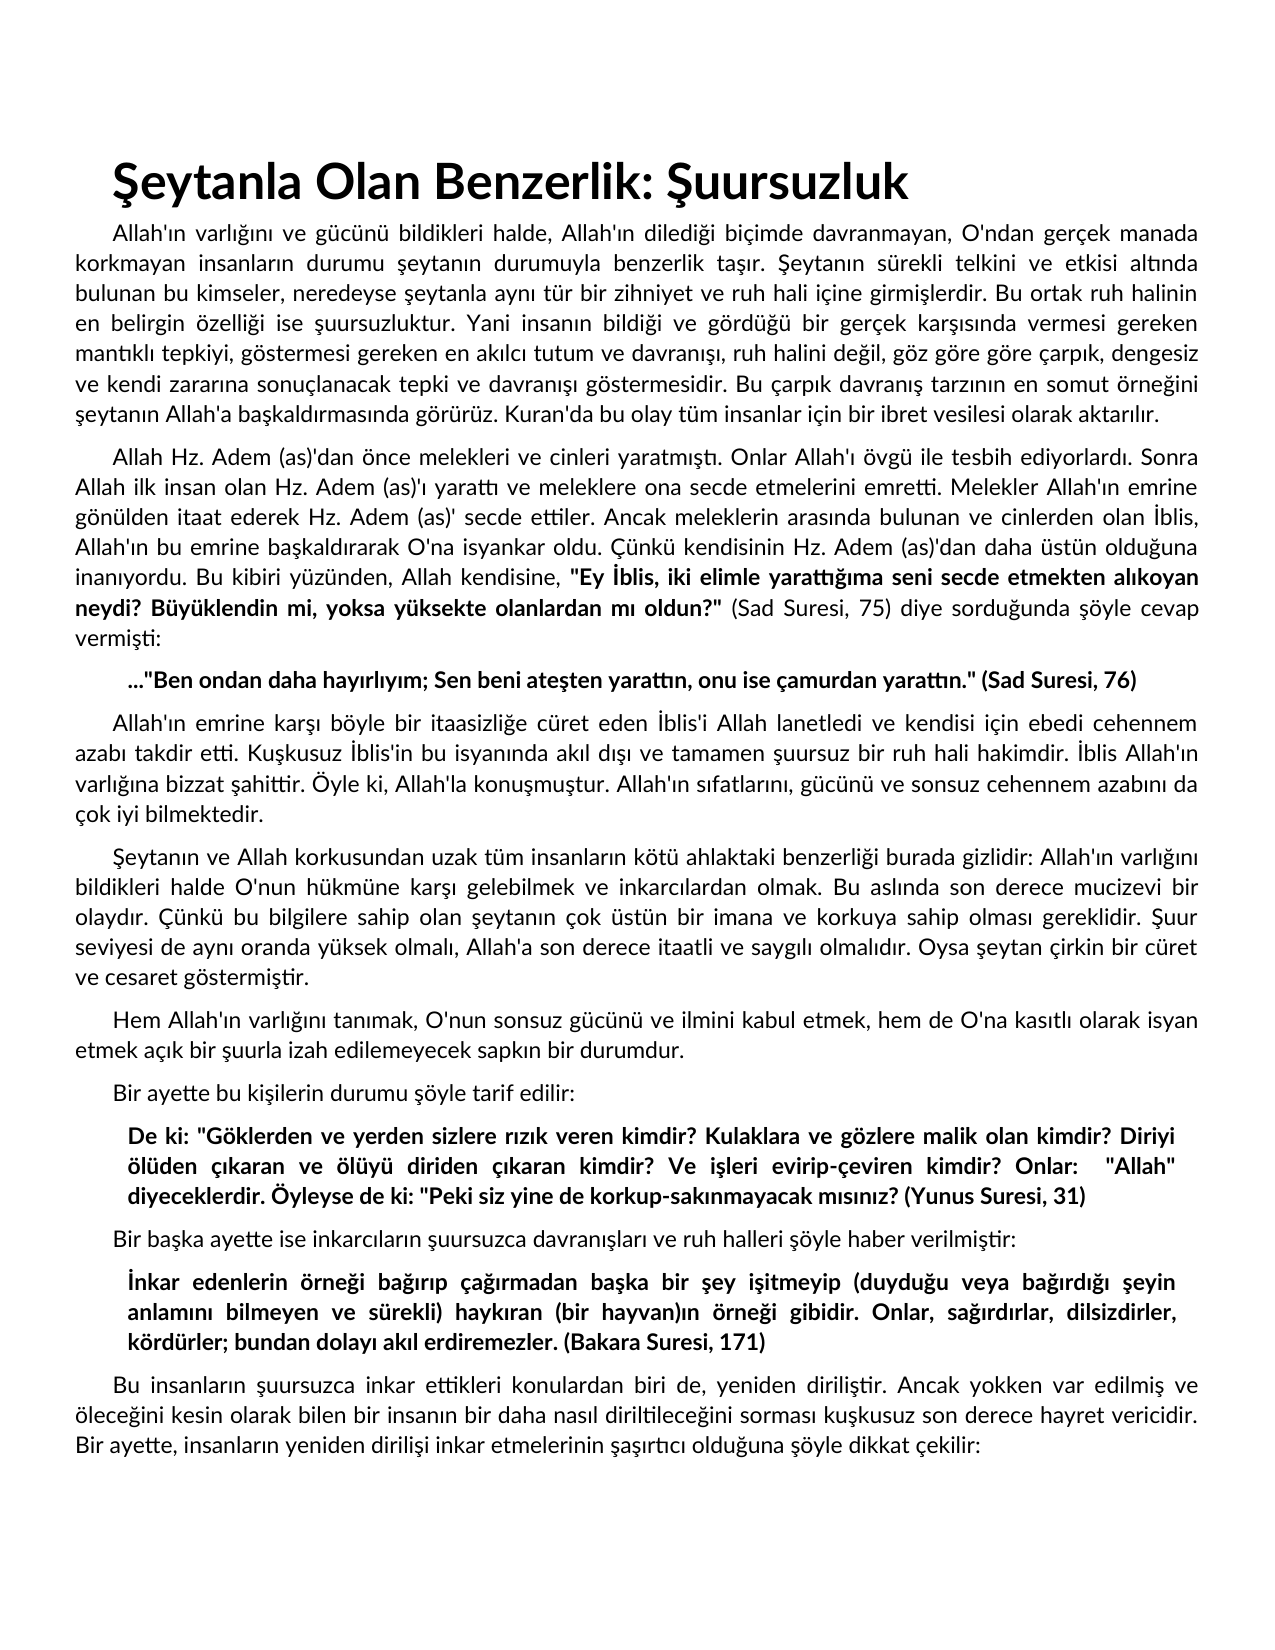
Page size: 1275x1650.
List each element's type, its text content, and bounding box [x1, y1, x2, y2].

subtitle Şeytanla Olan Benzerlik: Şuursuzluk [112, 150, 1200, 210]
text Bu insanların şuursuzca inkar ettikleri konulardan biri de, yeniden diriliştir. Ancak yokken var edilmiş ve öleceğini kesin olarak bilen bir insanın bir daha nasıl diriltileceğini sorması kuşkusuz son derece hayret vericidir. Bir ayette, insanların yeniden dirilişi inkar etmelerinin şaşırtıcı olduğuna şöyle dikkat çekilir: [75, 1370, 1200, 1458]
text ..."Ben ondan daha hayırlıyım; Sen beni ateşten yarattın, onu ise çamurdan yarattın." (Sad Suresi, 76) [127, 666, 1177, 694]
text Bir başka ayette ise inkarcıların şuursuzca davranışları ve ruh halleri şöyle haber verilmiştir: [75, 1224, 1200, 1252]
text Şeytanın ve Allah korkusundan uzak tüm insanların kötü ahlaktaki benzerliği burada gizlidir: Allah'ın varlığını bildikleri halde O'nun hükmüne karşı gelebilmek ve inkarcılardan olmak. Bu aslında son derece mucizevi bir olaydır. Çünkü bu bilgilere sahip olan şeytanın çok üstün bir imana ve korkuya sahip olması gereklidir. Şuur seviyesi de aynı oranda yüksek olmalı, Allah'a son derece itaatli ve saygılı olmalıdır. Oysa şeytan çirkin bir cüret ve cesaret göstermiştir. [75, 842, 1200, 991]
text Hem Allah'ın varlığını tanımak, O'nun sonsuz gücünü ve ilmini kabul etmek, hem de O'na kasıtlı olarak isyan etmek açık bir şuurla izah edilemeyecek sapkın bir durumdur. [75, 1006, 1200, 1063]
text Allah'ın emrine karşı böyle bir itaasizliğe cüret eden İblis'i Allah lanetledi ve kendisi için ebedi cehennem azabı takdir etti. Kuşkusuz İblis'in bu isyanında akıl dışı ve tamamen şuursuz bir ruh hali hakimdir. İblis Allah'ın varlığına bizzat şahittir. Öyle ki, Allah'la konuşmuştur. Allah'ın sıfatlarını, gücünü ve sonsuz cehennem azabını da çok iyi bilmektedir. [75, 709, 1200, 827]
text Allah Hz. Adem (as)'dan önce melekleri ve cinleri yaratmıştı. Onlar Allah'ı övgü ile tesbih ediyorlardı. Sonra Allah ilk insan olan Hz. Adem (as)'ı yarattı ve meleklere ona secde etmelerini emretti. Melekler Allah'ın emrine gönülden itaat ederek Hz. Adem (as)' secde ettiler. Ancak meleklerin arasında bulunan ve cinlerden olan İblis, Allah'ın bu emrine başkaldırarak O'na isyankar oldu. Çünkü kendisinin Hz. Adem (as)'dan daha üstün olduğuna inanıyordu. Bu kibiri yüzünden, Allah kendisine, "Ey İblis, iki elimle yarattığıma seni secde etmekten alıkoyan neydi? Büyüklendin mi, yoksa yüksekte olanlardan mı oldun?" (Sad Suresi, 75) diye sorduğunda şöyle cevap vermişti: [75, 442, 1200, 651]
text İnkar edenlerin örneği bağırıp çağırmadan başka bir şey işitmeyip (duyduğu veya bağırdığı şeyin anlamını bilmeyen ve sürekli) haykıran (bir hayvan)ın örneği gibidir. Onlar, sağırdırlar, dilsizdirler, kördürler; bundan dolayı akıl erdiremezler. (Bakara Suresi, 171) [127, 1267, 1177, 1355]
text De ki: "Göklerden ve yerden sizlere rızık veren kimdir? Kulaklara ve gözlere malik olan kimdir? Diriyi ölüden çıkaran ve ölüyü diriden çıkaran kimdir? Ve işleri evirip-çeviren kimdir? Onlar: "Allah" diyeceklerdir. Öyleyse de ki: "Peki siz yine de korkup-sakınmayacak mısınız? (Yunus Suresi, 31) [127, 1121, 1177, 1209]
text Bir ayette bu kişilerin durumu şöyle tarif edilir: [75, 1079, 1200, 1106]
text Allah'ın varlığını ve gücünü bildikleri halde, Allah'ın dilediği biçimde davranmayan, O'ndan gerçek manada korkmayan insanların durumu şeytanın durumuyla benzerlik taşır. Şeytanın sürekli telkini ve etkisi altında bulunan bu kimseler, neredeyse şeytanla aynı tür bir zihniyet ve ruh hali içine girmişlerdir. Bu ortak ruh halinin en belirgin özelliği ise şuursuzluktur. Yani insanın bildiği ve gördüğü bir gerçek karşısında vermesi gereken mantıklı tepkiyi, göstermesi gereken en akılcı tutum ve davranışı, ruh halini değil, göz göre göre çarpık, dengesiz ve kendi zararına sonuçlanacak tepki ve davranışı göstermesidir. Bu çarpık davranış tarzının en somut örneğini şeytanın Allah'a başkaldırmasında görürüz. Kuran'da bu olay tüm insanlar için bir ibret vesilesi olarak aktarılır. [75, 218, 1200, 427]
